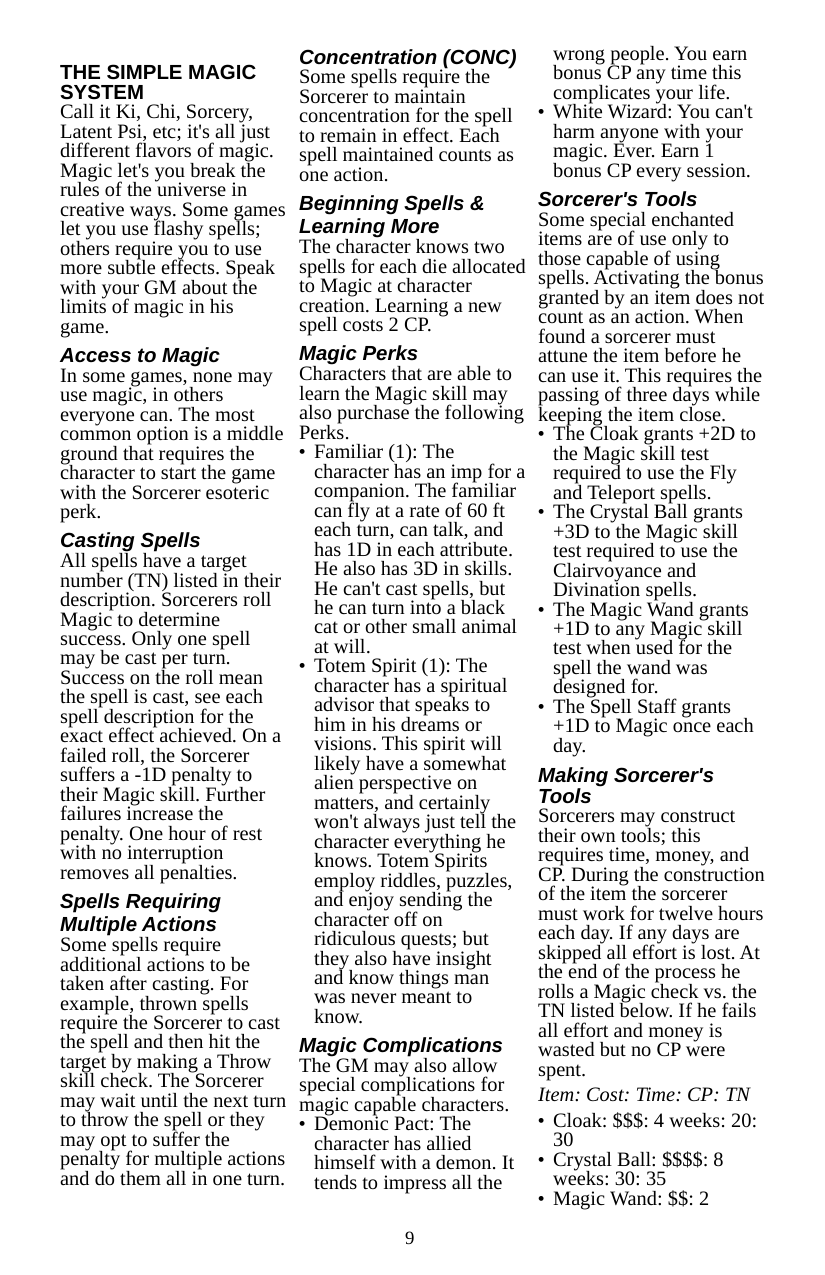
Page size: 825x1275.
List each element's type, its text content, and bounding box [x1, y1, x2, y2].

subtitle Concentration (CONC) [299, 45, 526, 68]
list The Spell Staff grants +1D to Magic once each day. [538, 698, 765, 756]
text Sorcerers may construct their own tools; this requires time, money, and CP. During the construction of the item the sorcerer must work for twelve hours each day. If any days are skipped all effort is lost. At the end of the process he rolls a Magic check vs. the TN listed below. If he fails all effort and money is wasted but no CP were spent. [538, 807, 765, 1080]
text Call it Ki, Chi, Sorcery, Latent Psi, etc; it's all just different flavors of magic. Magic let's you break the rules of the universe in creative ways. Some games let you use flashy spells; others require you to use more subtle effects. Speak with your GM about the limits of magic in his game. [60, 103, 287, 337]
text Characters that are able to learn the Magic skill may also purchase the following Perks. [299, 365, 526, 443]
subtitle Magic Perks [299, 342, 526, 365]
text Item: Cost: Time: CP: TN [538, 1086, 765, 1106]
text The character knows two spells for each die allocated to Magic at character creation. Learning a new spell costs 2 CP. [299, 238, 526, 336]
list The Crystal Ball grants +3D to the Magic skill test required to use the Clairvoyance and Divination spells. [538, 503, 765, 600]
text Some spells require the Sorcerer to maintain concentration for the spell to remain in effect. Each spell maintained counts as one action. [299, 68, 526, 185]
list Familiar (1): The character has an imp for a companion. The familiar can fly at a rate of 60 ft each turn, can talk, and has 1D in each attribute. He also has 3D in skills. He can't cast spells, but he can turn into a black cat or other small animal at will. [299, 443, 526, 657]
list Totem Spirit (1): The character has a spiritual advisor that speaks to him in his dreams or visions. This spirit will likely have a somewhat alien perspective on matters, and certainly won't always just tell the character everything he knows. Totem Spirits employ riddles, puzzles, and enjoy sending the character off on ridiculous quests; but they also have insight and know things man was never meant to know. [299, 657, 526, 1027]
list Demonic Pact: The character has allied himself with a demon. It tends to impress all the [299, 1115, 526, 1193]
subtitle Beginning Spells & Learning More [299, 191, 526, 238]
subtitle Casting Spells [60, 528, 287, 552]
text Some spells require additional actions to be taken after casting. For example, thrown spells require the Sorcerer to cast the spell and then hit the target by making a Throw skill check. The Sorcerer may wait until the next turn to throw the spell or they may opt to suffer the penalty for multiple actions and do them all in one turn. [60, 936, 287, 1189]
list Cloak: $$$: 4 weeks: 20: 30 [538, 1112, 765, 1151]
list The Magic Wand grants +1D to any Magic skill test when used for the spell the wand was designed for. [538, 600, 765, 698]
subtitle Magic Complications [299, 1033, 526, 1057]
subtitle Sorcerer's Tools [538, 187, 765, 211]
text Some special enchanted items are of use only to those capable of using spells. Activating the bonus granted by an item does not count as an action. When found a sorcerer must attune the item before he can use it. This requires the passing of three days while keeping the item close. [538, 211, 765, 425]
list White Wizard: You can't harm anyone with your magic. Ever. Earn 1 bonus CP every session. [538, 103, 765, 181]
list wrong people. You earn bonus CP any time this complicates your life. [538, 45, 765, 103]
text In some games, none may use magic, in others everyone can. The most common option is a middle ground that requires the character to start the game with the Sorcerer esoteric perk. [60, 367, 287, 522]
subtitle The Simple Magic System [60, 64, 287, 103]
list Magic Wand: $$: 2 [538, 1189, 765, 1209]
text All spells have a target number (TN) listed in their description. Sorcerers roll Magic to determine success. Only one spell may be cast per turn. Success on the roll mean the spell is cast, see each spell description for the exact effect achieved. On a failed roll, the Sorcerer suffers a -1D penalty to their Magic skill. Further failures increase the penalty. One hour of rest with no interruption removes all penalties. [60, 552, 287, 883]
subtitle Spells Requiring Multiple Actions [60, 889, 287, 936]
list The Cloak grants +2D to the Magic skill test required to use the Fly and Teleport spells. [538, 425, 765, 503]
subtitle Access to Magic [60, 343, 287, 367]
subtitle Making Sorcerer's Tools [538, 765, 765, 807]
text The GM may also allow special complications for magic capable characters. [299, 1057, 526, 1115]
list Crystal Ball: $$$$: 8 weeks: 30: 35 [538, 1151, 765, 1189]
